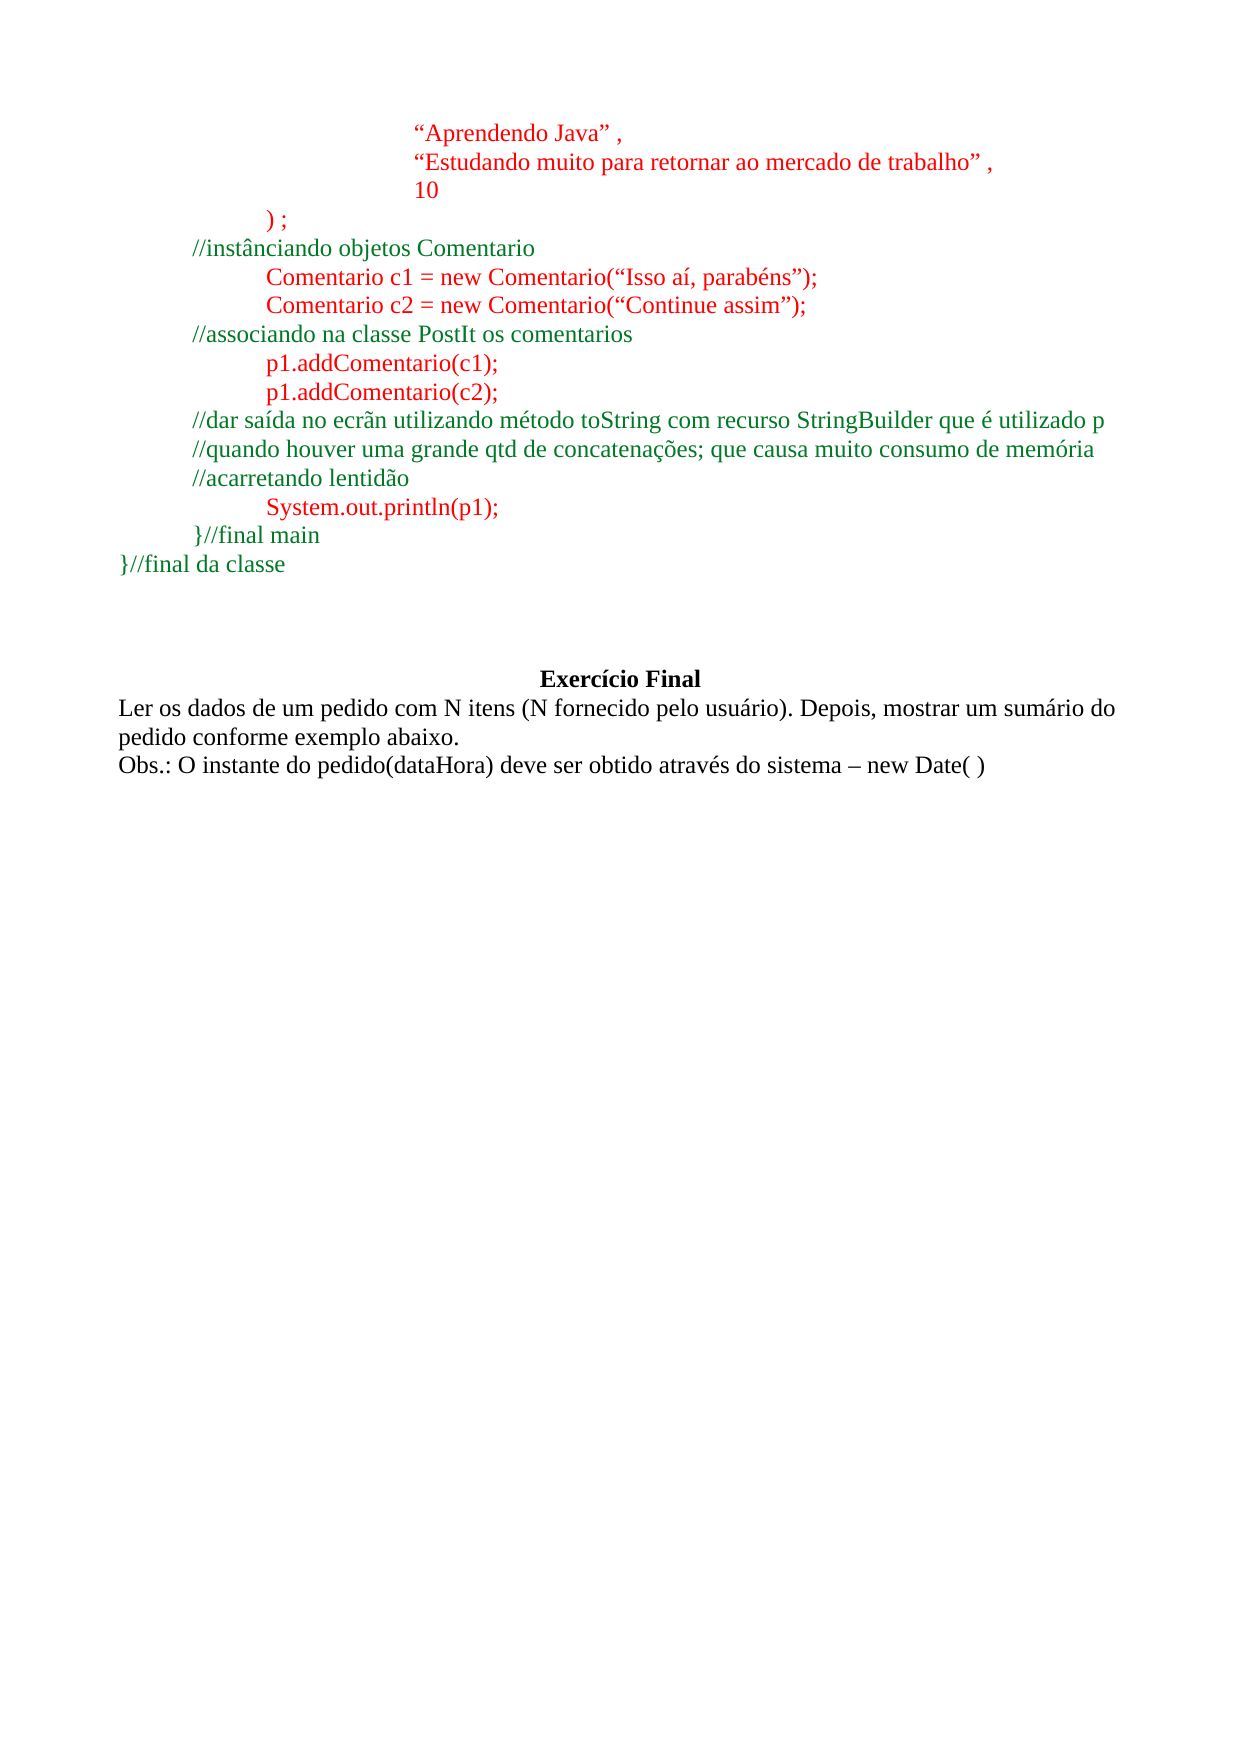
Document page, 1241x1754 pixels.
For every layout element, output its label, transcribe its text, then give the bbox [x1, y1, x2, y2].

text //dar saída no ecrãn utilizando método toString com recurso StringBuilder que é utilizado p //quando houver uma grande qtd de concatenações; que causa muito consumo de memória //acarretando lentidão [118, 406, 1122, 492]
text Exercício Final [118, 664, 1122, 693]
text //associando na classe PostIt os comentarios [118, 319, 1122, 348]
text p1.addComentario(c2); [118, 377, 1122, 406]
text //instânciando objetos Comentario [118, 233, 1122, 262]
text p1.addComentario(c1); [118, 348, 1122, 377]
text }//final da classe [118, 549, 1122, 578]
text “Estudando muito para retornar ao mercado de trabalho” , [118, 147, 1122, 176]
text Comentario c2 = new Comentario(“Continue assim”); [118, 291, 1122, 319]
text “Aprendendo Java” , [118, 118, 1122, 147]
text 10 [118, 176, 1122, 204]
text System.out.println(p1); [118, 492, 1122, 521]
text ) ; [118, 204, 1122, 233]
text Comentario c1 = new Comentario(“Isso aí, parabéns”); [118, 262, 1122, 291]
text }//final main [118, 521, 1122, 549]
text Ler os dados de um pedido com N itens (N fornecido pelo usuário). Depois, mostrar um sumário do pedido conforme exemplo abaixo. [118, 693, 1122, 751]
text Obs.: O instante do pedido(dataHora) deve ser obtido através do sistema – new Date( ) [118, 751, 1122, 779]
